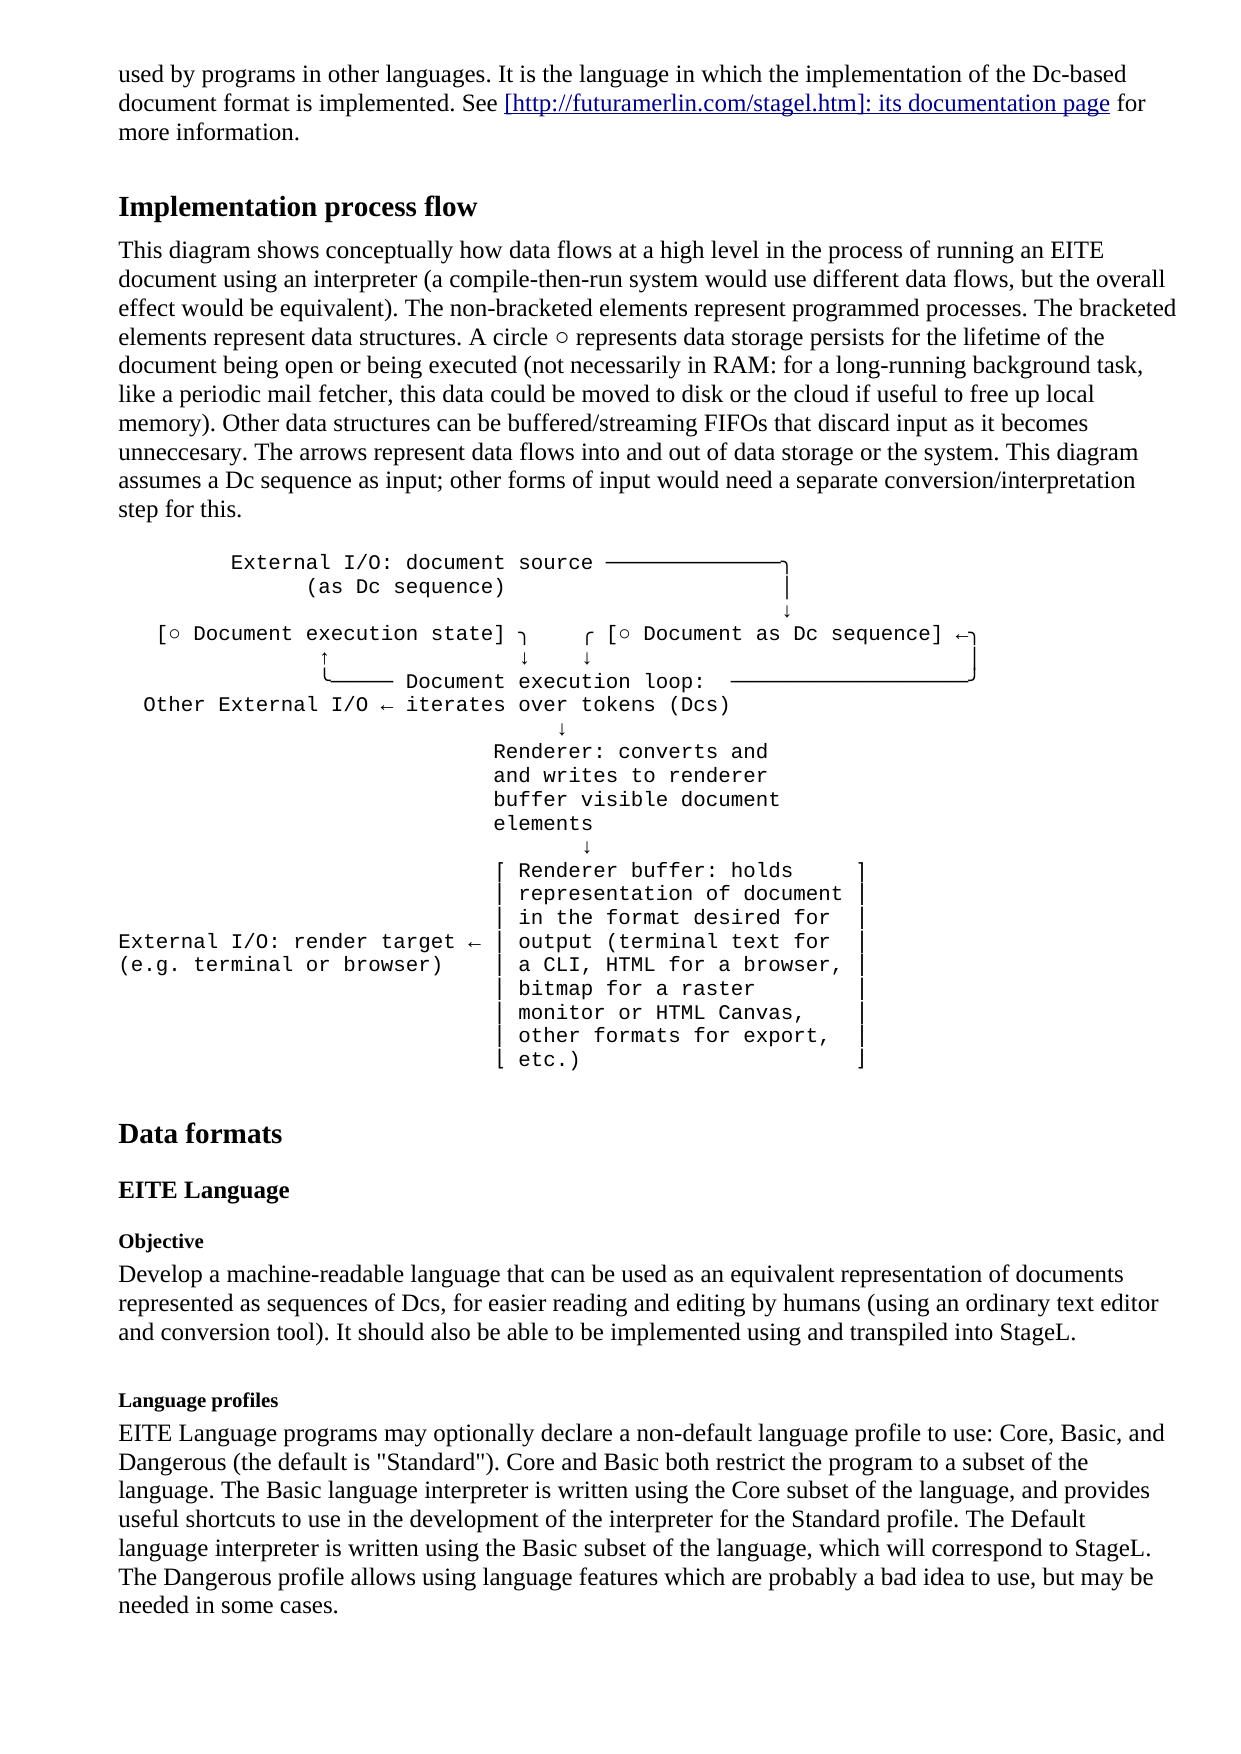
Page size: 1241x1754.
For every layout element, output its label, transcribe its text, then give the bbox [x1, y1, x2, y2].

text ⎢ monitor or HTML Canvas, ⎥ [118, 1002, 1181, 1025]
text ↓ [118, 836, 1181, 860]
text ⎢ other formats for export, ⎥ [118, 1025, 1181, 1049]
text ⎣ etc.) ⎦ [118, 1049, 1181, 1073]
text ↓ [118, 600, 1181, 623]
text (as Dc sequence) │ [118, 576, 1181, 600]
text Renderer: converts and [118, 742, 1181, 765]
text and writes to renderer [118, 765, 1181, 789]
text (e.g. terminal or browser) ⎢ a CLI, HTML for a browser, ⎥ [118, 954, 1181, 978]
text EITE Language programs may optionally declare a non-default language profile to use: Core, Basic, and Dangerous (the default is "Standard"). Core and Basic both restrict the program to a subset of the language. The Basic language interpreter is written using the Core subset of the language, and provides useful shortcuts to use in the development of the interpreter for the Standard profile. The Default language interpreter is written using the Basic subset of the language, which will correspond to StageL. The Dangerous profile allows using language features which are probably a bad idea to use, but may be needed in some cases. [118, 1418, 1181, 1619]
text ⎢ representation of document ⎥ [118, 883, 1181, 907]
text External I/O: render target ← ⎢ output (terminal text for ⎥ [118, 931, 1181, 954]
text Develop a machine-readable language that can be used as an equivalent representation of documents represented as sequences of Dcs, for easier reading and editing by humans (using an ordinary text editor and conversion tool). It should also be able to be implemented using and transpiled into StageL. [118, 1259, 1181, 1346]
subtitle Objective [118, 1229, 1181, 1253]
text External I/O: document source ──────────────╮ [118, 552, 1181, 576]
text ↑ ↓ ↓ │ [975, 647, 1181, 671]
subtitle Language profiles [118, 1387, 1181, 1412]
text ╰───── Document execution loop: ───────────────────╯ [118, 671, 1181, 694]
text [○ Document execution state] ╮ ╭ [○ Document as Dc sequence] ←╮ [118, 623, 1181, 647]
text ⎡ Renderer buffer: holds ⎤ [118, 860, 1181, 883]
text Other External I/O ← iterates over tokens (Dcs) [118, 694, 1181, 718]
text ⎢ bitmap for a raster ⎥ [118, 978, 1181, 1002]
text used by programs in other languages. It is the language in which the implementation of the Dc-based document format is implemented. See [http://futuramerlin.com/stagel.htm]: its documentation page for more information. [118, 59, 1181, 145]
text This diagram shows conceptually how data flows at a high level in the process of running an EITE document using an interpreter (a compile-then-run system would use different data flows, but the overall effect would be equivalent). The non-bracketed elements represent programmed processes. The bracketed elements represent data structures. A circle ○ represents data storage persists for the lifetime of the document being open or being executed (not necessarily in RAM: for a long-running background task, like a periodic mail fetcher, this data could be moved to disk or the cloud if useful to free up local memory). Other data structures can be buffered/streaming FIFOs that discard input as it becomes unneccesary. The arrows represent data flows into and out of data storage or the system. This diagram assumes a Dc sequence as input; other forms of input would need a separate conversion/interpretation step for this. [118, 235, 1181, 523]
text ↑ ↓ ↓ │ [118, 647, 974, 671]
text ↓ [118, 718, 1181, 742]
subtitle Implementation process flow [118, 189, 1181, 223]
text ⎢ in the format desired for ⎥ [118, 907, 1181, 931]
text buffer visible document [118, 789, 1181, 812]
text elements [118, 812, 1181, 836]
subtitle Data formats [118, 1117, 1181, 1150]
subtitle EITE Language [118, 1175, 1181, 1204]
